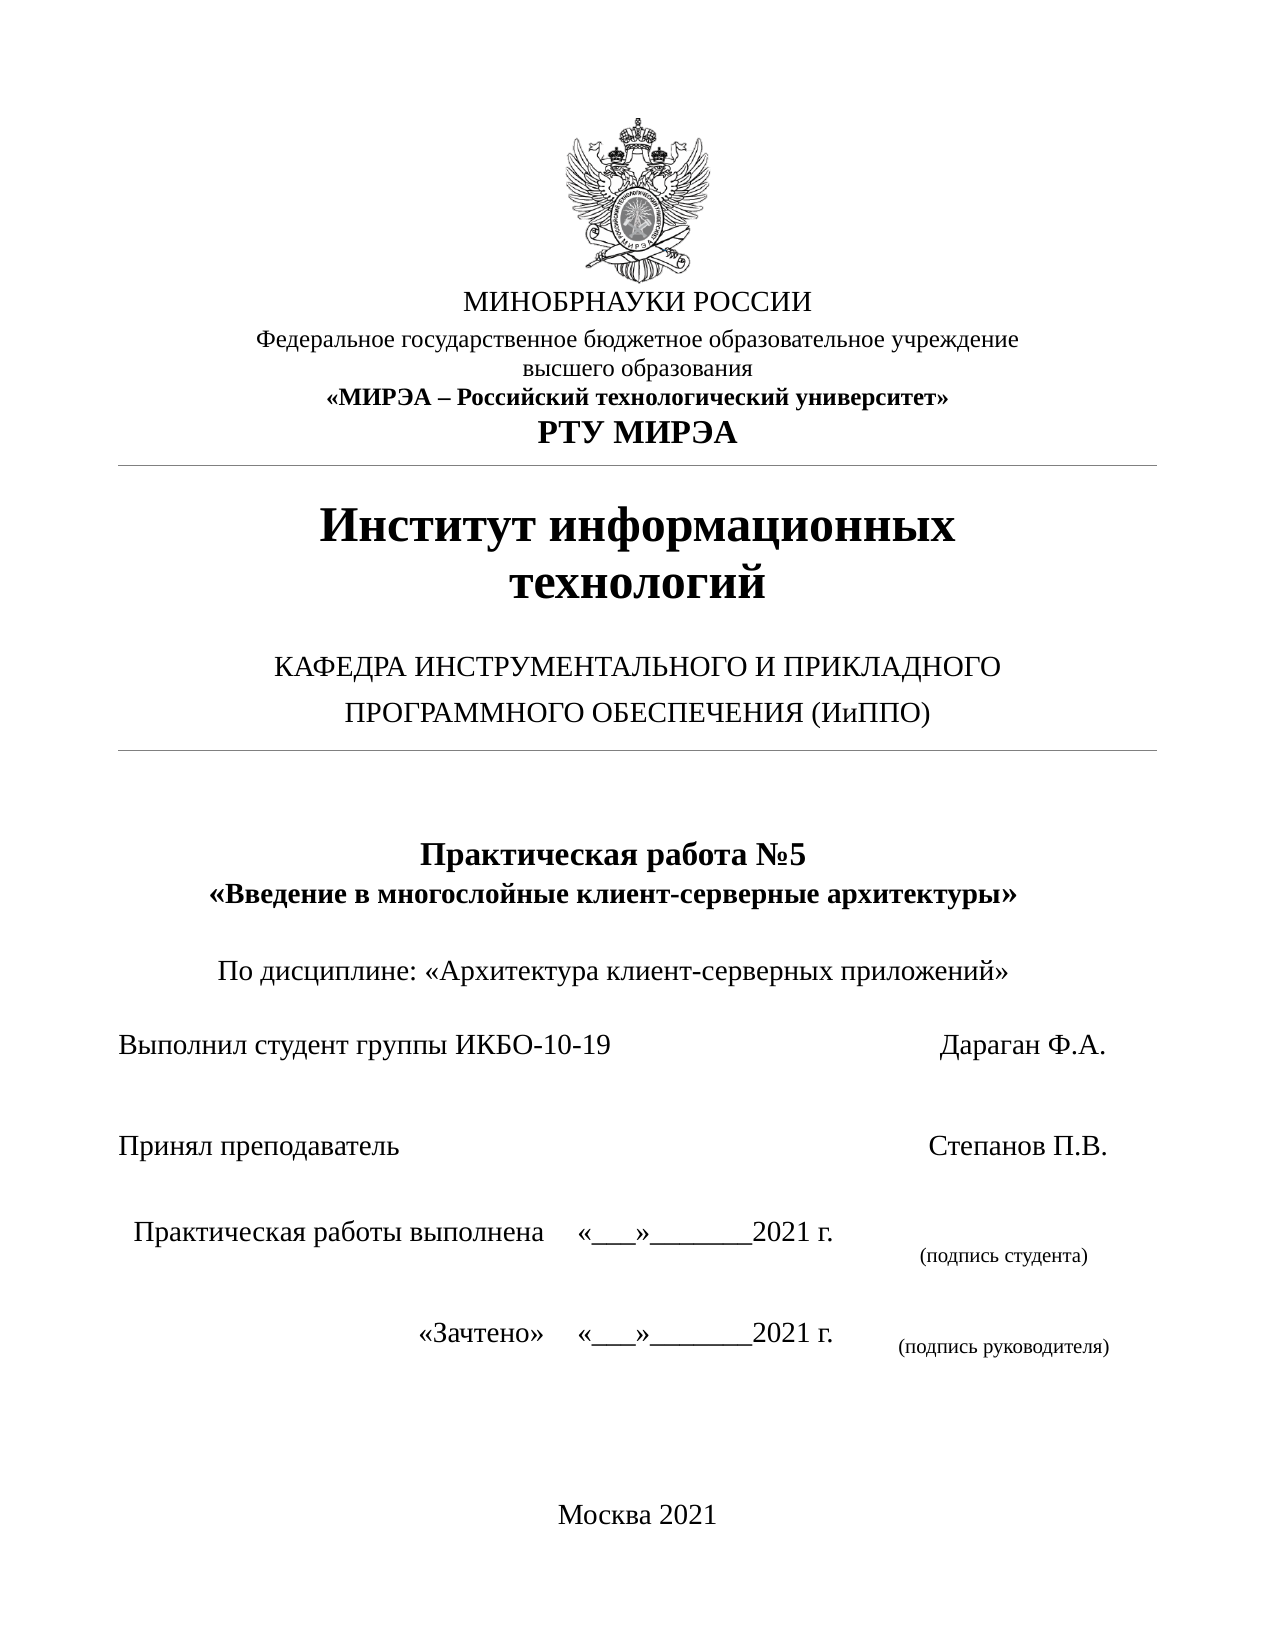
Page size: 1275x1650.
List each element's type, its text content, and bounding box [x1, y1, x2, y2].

table_header [1119, 835, 1152, 953]
text Федеральное государственное бюджетное образовательное учреждение [118, 324, 1157, 352]
table_cell [1119, 953, 1152, 994]
table_cell «___»_______2021 г. [555, 1301, 855, 1363]
table_cell Степанов П.В. [761, 1095, 1119, 1162]
text ПРОГРАММНОГО ОБЕСПЕЧЕНИЯ (ИиППО) [118, 696, 1157, 729]
table_cell (подпись руководителя) [855, 1301, 1152, 1363]
table_cell [855, 1363, 1152, 1396]
table_cell [1119, 1162, 1152, 1195]
table_cell Практическая работы выполнена [107, 1195, 555, 1267]
table_cell (подпись студента) [855, 1195, 1152, 1267]
table_cell [107, 1363, 555, 1396]
text «МИРЭА – Российский технологический университет» [118, 382, 1157, 411]
picture [564, 118, 711, 284]
table_cell [1119, 994, 1152, 1061]
table_cell «Зачтено» [107, 1301, 555, 1363]
table_cell [855, 1267, 1152, 1301]
table_cell [107, 1162, 761, 1195]
text РТУ МИРЭА [118, 412, 1157, 450]
table_cell [555, 1267, 855, 1301]
text МИНОБРНАУКИ РОССИИ [118, 124, 1157, 317]
text КАФЕДРА ИНСТРУМЕНТАЛЬНОГО И ПРИКЛАДНОГО [118, 649, 1157, 683]
table_cell [1119, 1095, 1152, 1162]
table_cell Дараган Ф.А. [761, 994, 1119, 1061]
text высшего образования [118, 353, 1157, 382]
table_cell [1119, 1061, 1152, 1094]
table_cell [107, 1267, 555, 1301]
table_cell «___»_______2021 г. [555, 1195, 855, 1267]
text технологий [118, 552, 1157, 610]
table_header Практическая работа №5 «Введение в многослойные клиент-серверные архитектуры» [107, 835, 1119, 953]
table_cell [107, 1061, 761, 1094]
text Москва 2021 [118, 1497, 1157, 1530]
table_cell [555, 1363, 855, 1396]
table_cell По дисциплине: «Архитектура клиент-серверных приложений» [107, 953, 1119, 994]
text Институт информационных [118, 495, 1157, 552]
table_cell [761, 1162, 1119, 1195]
table_cell Принял преподаватель [107, 1095, 761, 1162]
table_cell [761, 1061, 1119, 1094]
table_cell Выполнил студент группы ИКБО-10-19 [107, 994, 761, 1061]
